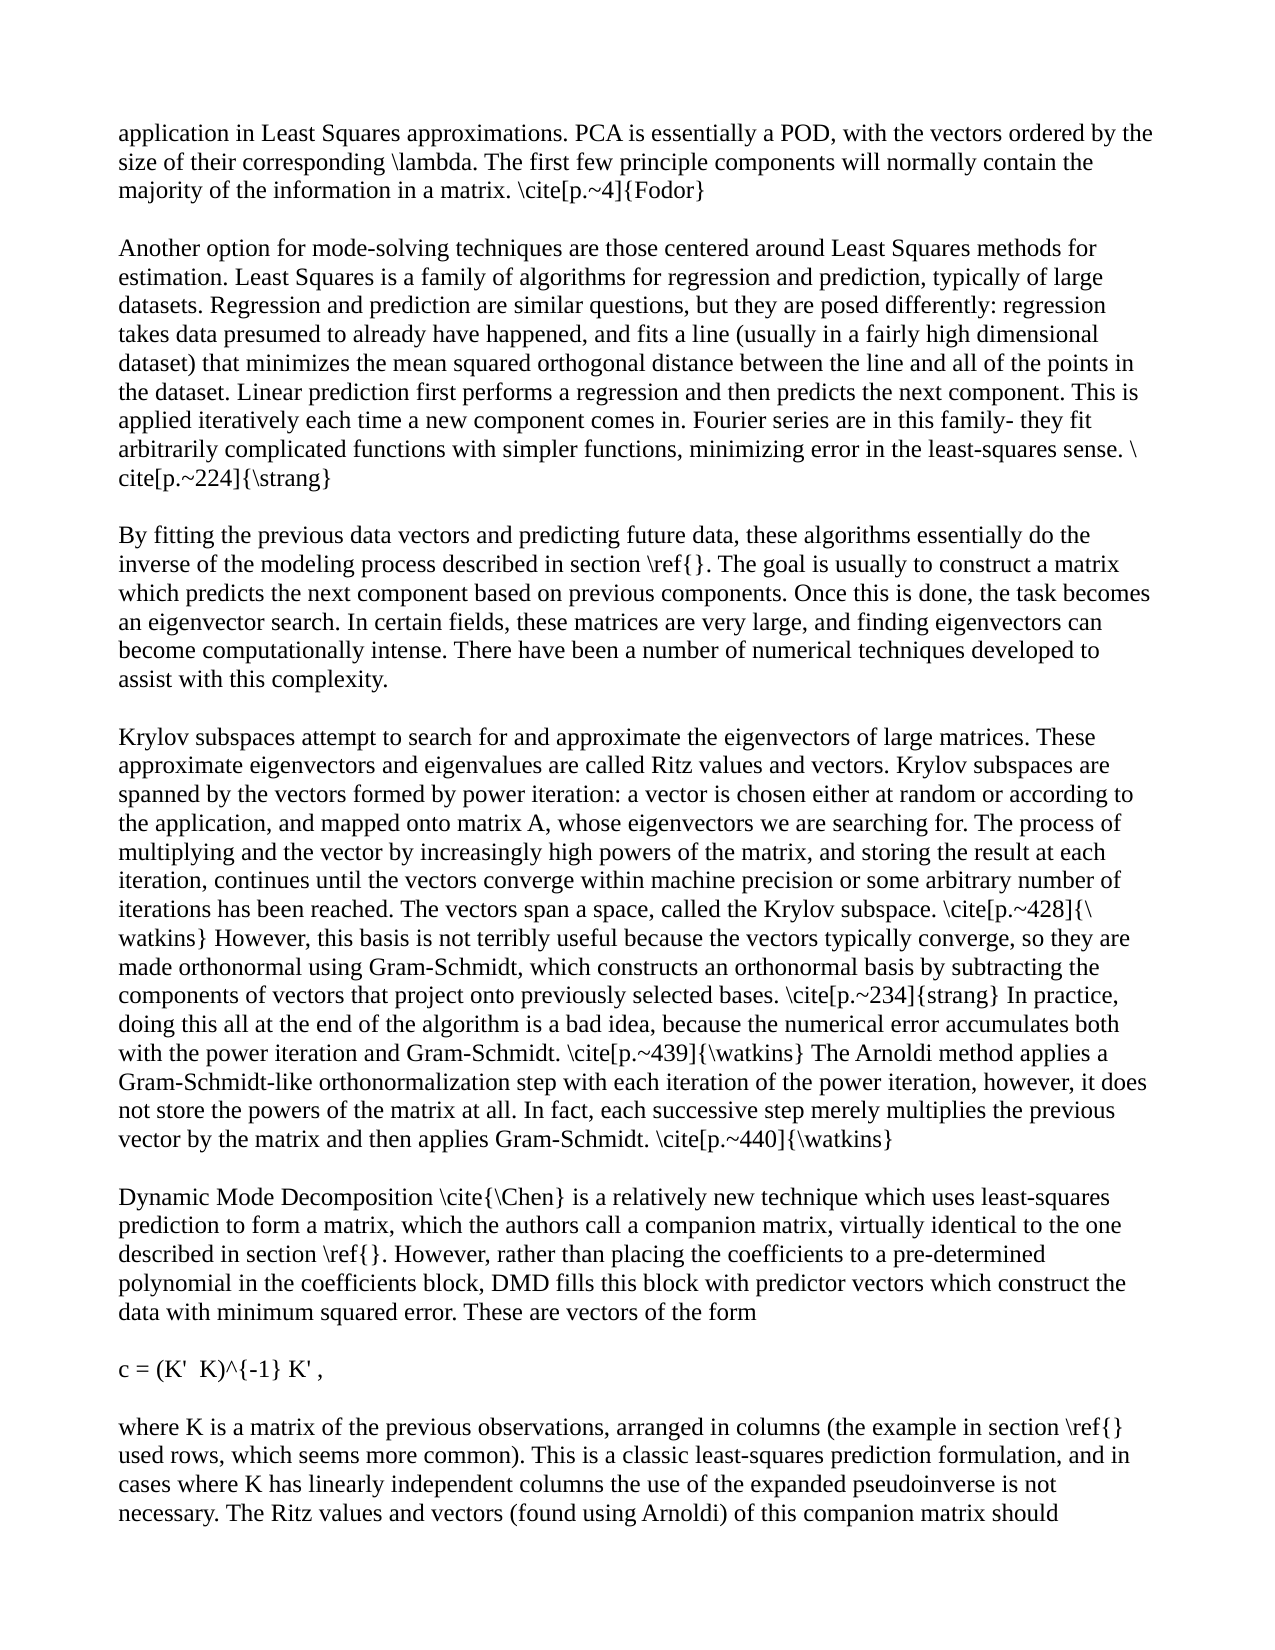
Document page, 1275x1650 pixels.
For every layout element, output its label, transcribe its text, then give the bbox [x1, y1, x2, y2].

text Krylov subspaces attempt to search for and approximate the eigenvectors of large matrices. These approximate eigenvectors and eigenvalues are called Ritz values and vectors. Krylov subspaces are spanned by the vectors formed by power iteration: a vector is chosen either at random or according to the application, and mapped onto matrix A, whose eigenvectors we are searching for. The process of multiplying and the vector by increasingly high powers of the matrix, and storing the result at each iteration, continues until the vectors converge within machine precision or some arbitrary number of iterations has been reached. The vectors span a space, called the Krylov subspace. \cite[p.~428]{\watkins} However, this basis is not terribly useful because the vectors typically converge, so they are made orthonormal using Gram-Schmidt, which constructs an orthonormal basis by subtracting the components of vectors that project onto previously selected bases. \cite[p.~234]{strang} In practice, doing this all at the end of the algorithm is a bad idea, because the numerical error accumulates both with the power iteration and Gram-Schmidt. \cite[p.~439]{\watkins} The Arnoldi method applies a Gram-Schmidt-like orthonormalization step with each iteration of the power iteration, however, it does not store the powers of the matrix at all. In fact, each successive step merely multiplies the previous vector by the matrix and then applies Gram-Schmidt. \cite[p.~440]{\watkins} [118, 722, 1157, 1153]
text application in Least Squares approximations. PCA is essentially a POD, with the vectors ordered by the size of their corresponding \lambda. The first few principle components will normally contain the majority of the information in a matrix. \cite[p.~4]{Fodor} [118, 118, 1157, 204]
text c = (K' K)^{-1} K' , [118, 1354, 1157, 1383]
text where K is a matrix of the previous observations, arranged in columns (the example in section \ref{} used rows, which seems more common). This is a classic least-squares prediction formulation, and in cases where K has linearly independent columns the use of the expanded pseudoinverse is not necessary. The Ritz values and vectors (found using Arnoldi) of this companion matrix should [118, 1412, 1157, 1527]
text Another option for mode-solving techniques are those centered around Least Squares methods for estimation. Least Squares is a family of algorithms for regression and prediction, typically of large datasets. Regression and prediction are similar questions, but they are posed differently: regression takes data presumed to already have happened, and fits a line (usually in a fairly high dimensional dataset) that minimizes the mean squared orthogonal distance between the line and all of the points in the dataset. Linear prediction first performs a regression and then predicts the next component. This is applied iteratively each time a new component comes in. Fourier series are in this family- they fit arbitrarily complicated functions with simpler functions, minimizing error in the least-squares sense. \cite[p.~224]{\strang} [118, 233, 1157, 492]
text By fitting the previous data vectors and predicting future data, these algorithms essentially do the inverse of the modeling process described in section \ref{}. The goal is usually to construct a matrix which predicts the next component based on previous components. Once this is done, the task becomes an eigenvector search. In certain fields, these matrices are very large, and finding eigenvectors can become computationally intense. There have been a number of numerical techniques developed to assist with this complexity. [118, 521, 1157, 693]
text Dynamic Mode Decomposition \cite{\Chen} is a relatively new technique which uses least-squares prediction to form a matrix, which the authors call a companion matrix, virtually identical to the one described in section \ref{}. However, rather than placing the coefficients to a pre-determined polynomial in the coefficients block, DMD fills this block with predictor vectors which construct the data with minimum squared error. These are vectors of the form [118, 1182, 1157, 1326]
